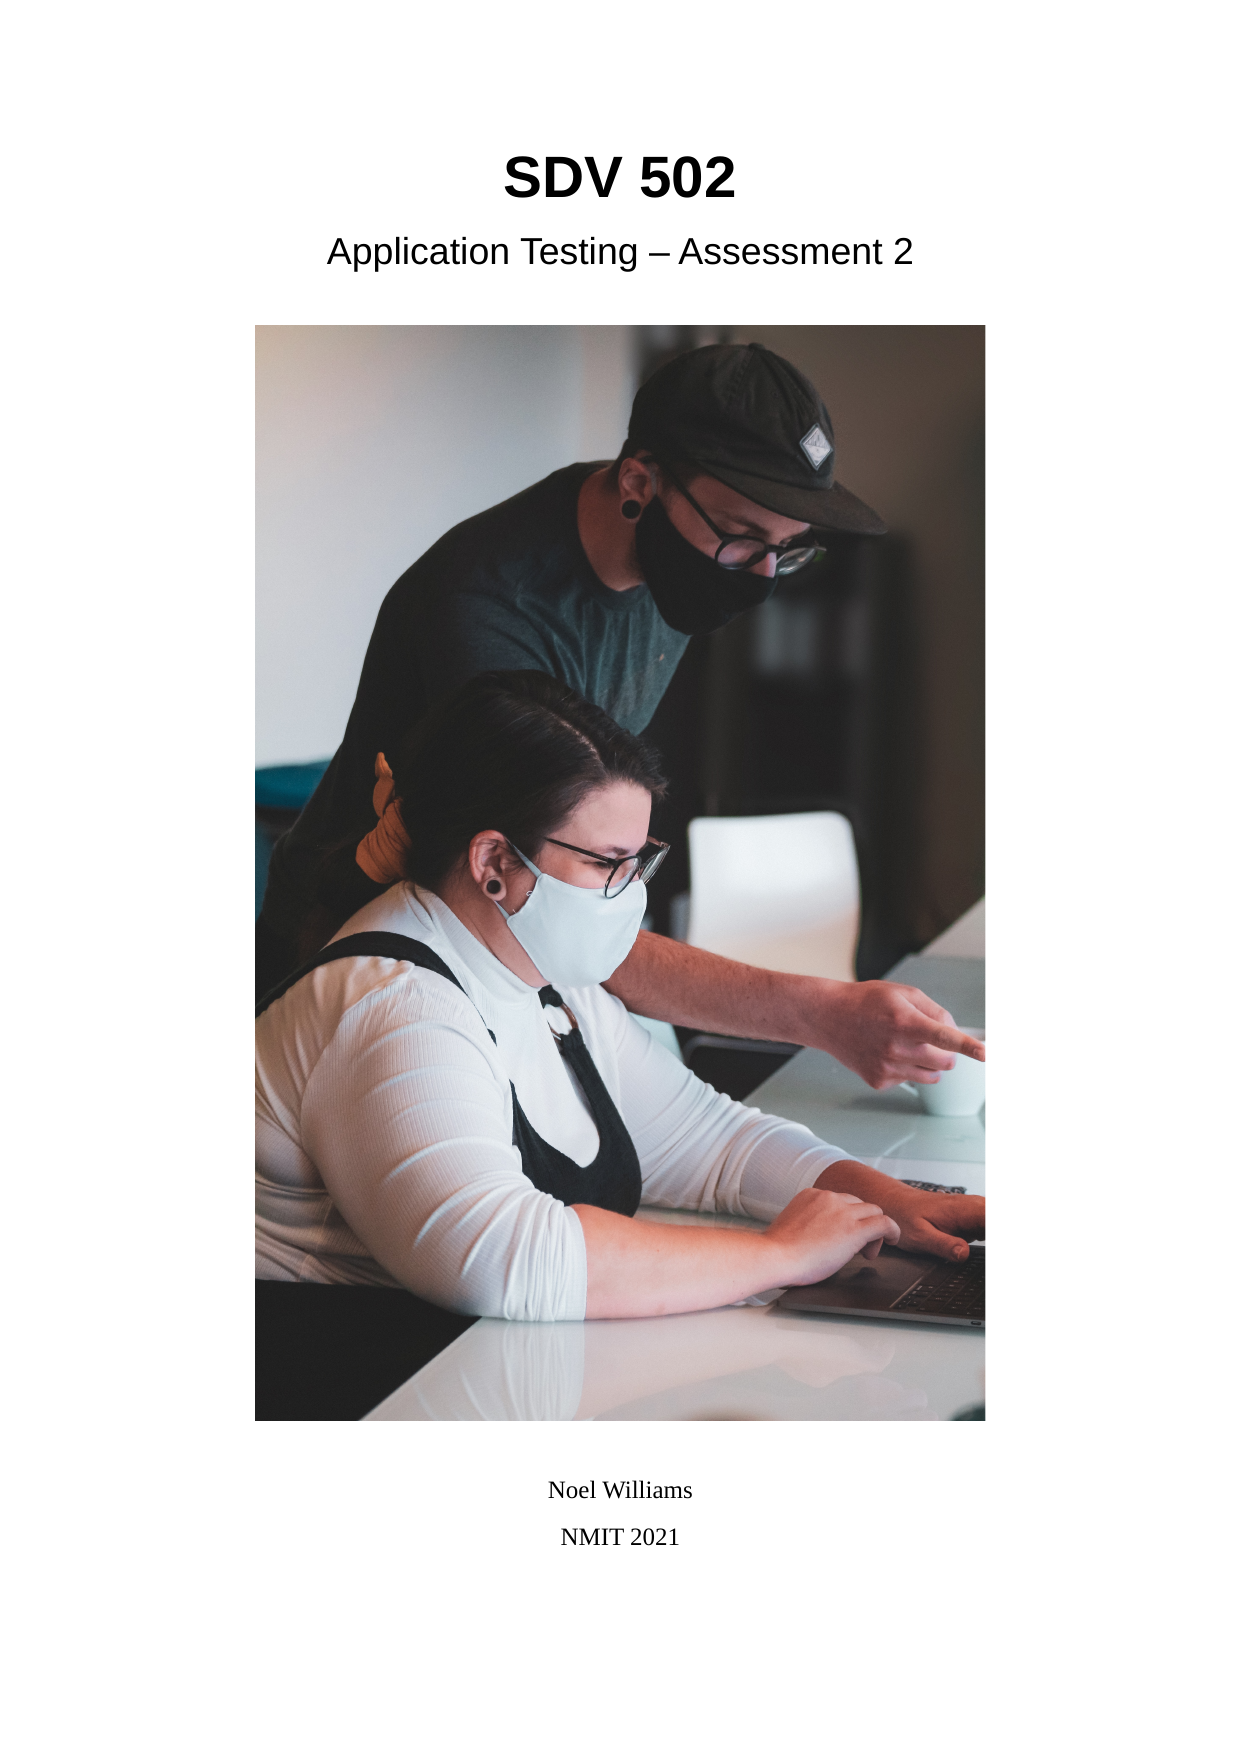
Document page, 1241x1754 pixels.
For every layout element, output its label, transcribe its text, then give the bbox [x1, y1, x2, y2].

picture [255, 325, 986, 1421]
text Noel Williams [118, 1475, 1122, 1503]
title SDV 502 [118, 143, 1122, 210]
subtitle Application Testing – Assessment 2 [118, 229, 1122, 272]
text NMIT 2021 [118, 1522, 1122, 1551]
